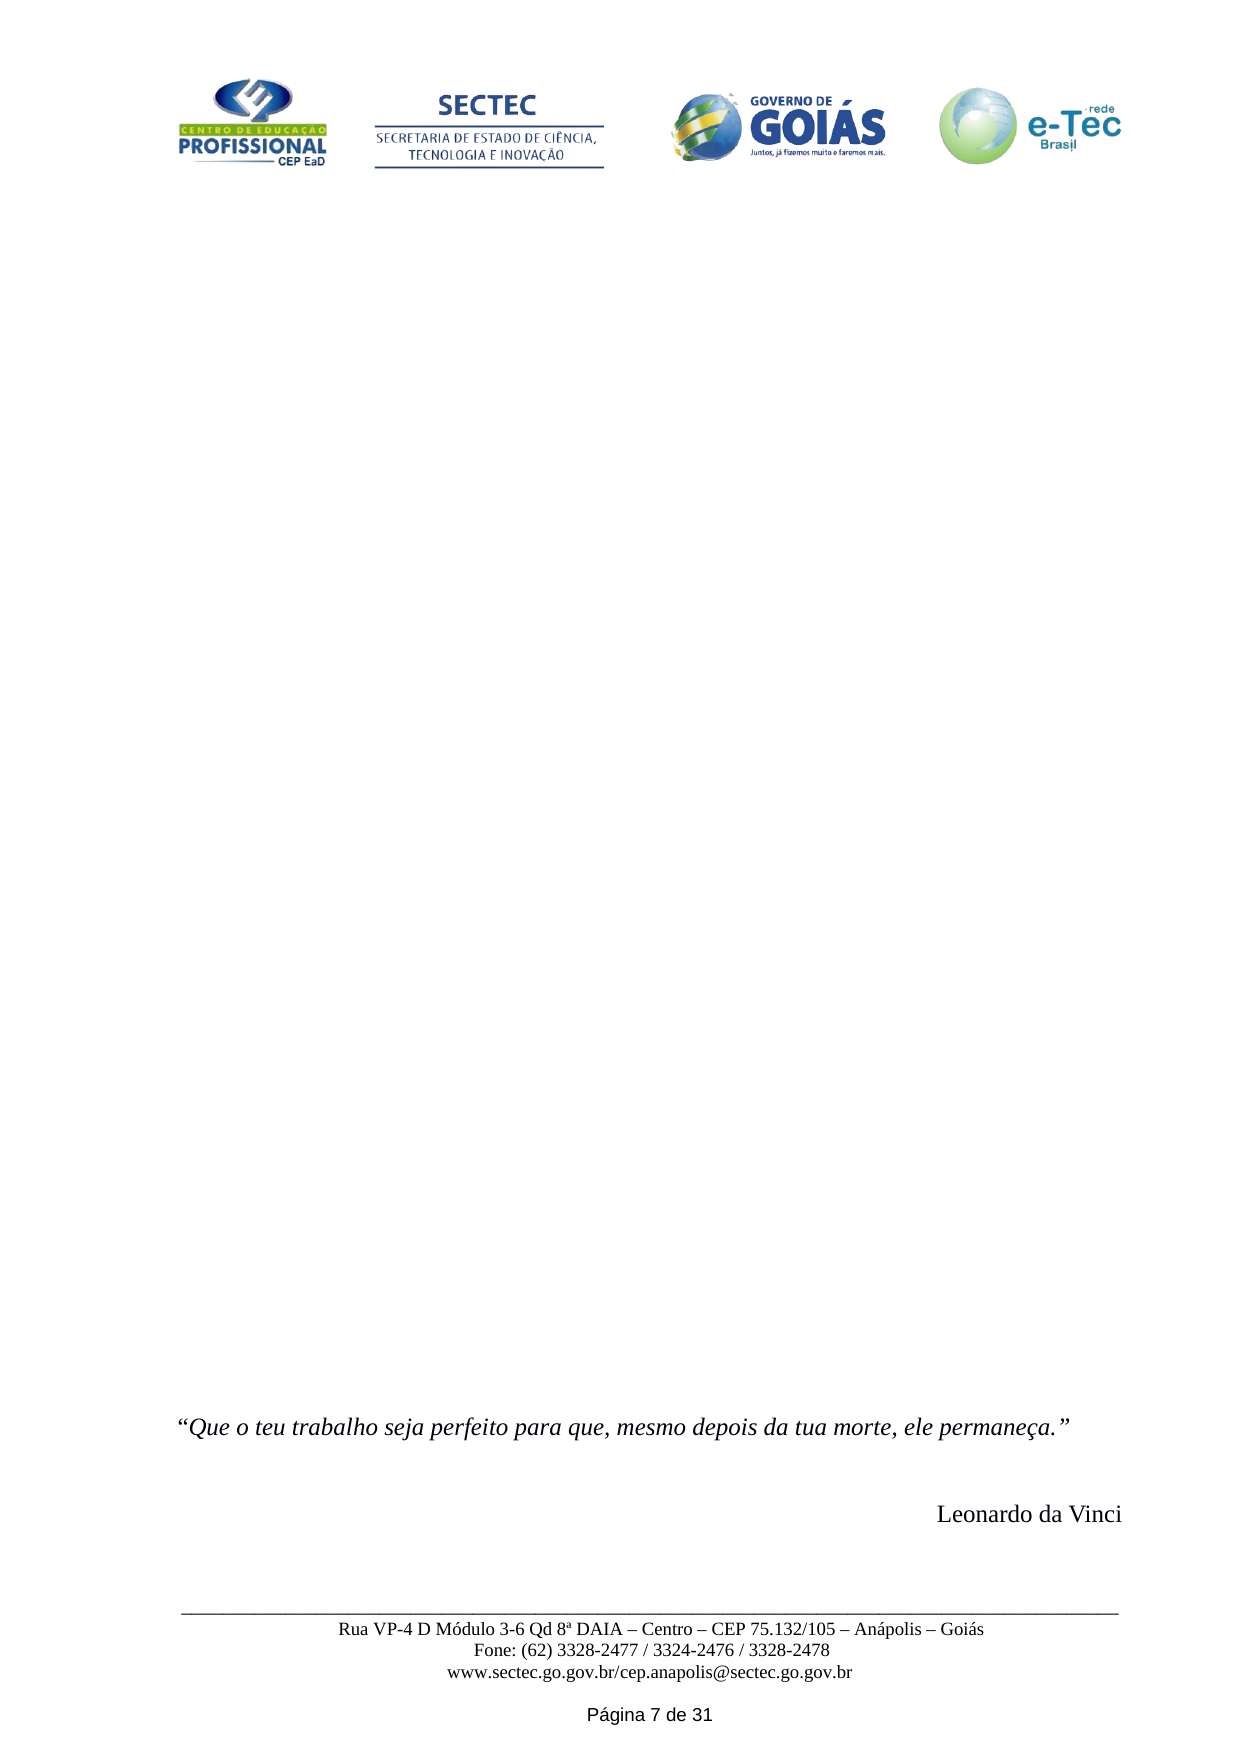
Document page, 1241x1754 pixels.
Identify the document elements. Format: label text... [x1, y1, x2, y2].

text Leonardo da Vinci [177, 1499, 1122, 1527]
text “Que o teu trabalho seja perfeito para que, mesmo depois da tua morte, ele permaneça.” [177, 1412, 1122, 1441]
picture [177, 75, 1123, 176]
